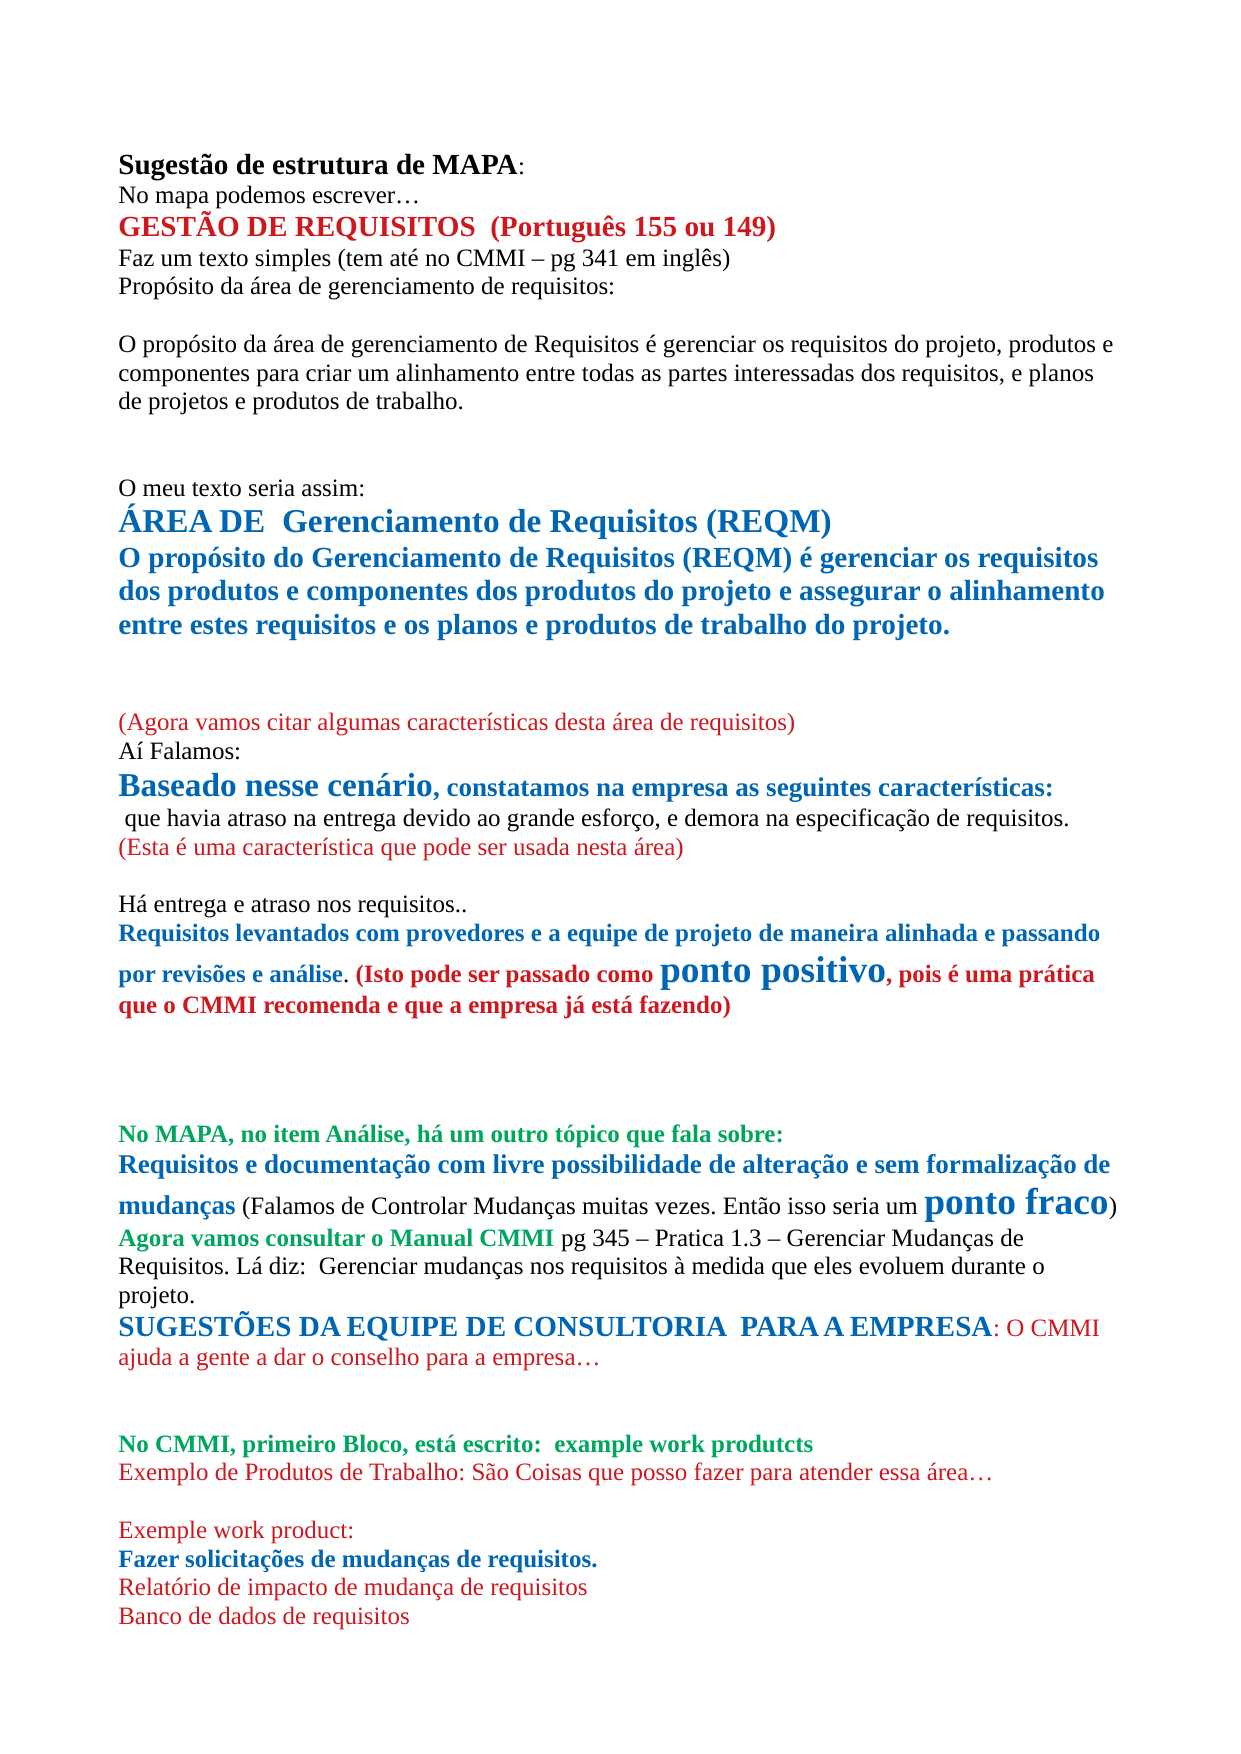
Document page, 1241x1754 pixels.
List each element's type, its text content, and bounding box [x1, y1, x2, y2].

text No CMMI, primeiro Bloco, está escrito: example work produtcts [118, 1429, 1122, 1457]
text Há entrega e atraso nos requisitos.. [118, 889, 1122, 918]
text Aí Falamos: [118, 736, 1122, 765]
text SUGESTÕES DA EQUIPE DE CONSULTORIA PARA A EMPRESA: O CMMI ajuda a gente a dar o conselho para a empresa… [118, 1309, 1122, 1371]
text Fazer solicitações de mudanças de requisitos. [118, 1544, 1122, 1572]
text Banco de dados de requisitos [118, 1601, 1122, 1630]
text Requisitos e documentação com livre possibilidade de alteração e sem formalização de mudanças (Falamos de Controlar Mudanças muitas vezes. Então isso seria um ponto fraco) [118, 1148, 1122, 1223]
text ÁREA DE Gerenciamento de Requisitos (REQM) [118, 501, 1122, 540]
text Faz um texto simples (tem até no CMMI – pg 341 em inglês) [118, 243, 1122, 271]
text (Agora vamos citar algumas características desta área de requisitos) [118, 707, 1122, 736]
text O propósito do Gerenciamento de Requisitos (REQM) é gerenciar os requisitos dos produtos e componentes dos produtos do projeto e assegurar o alinhamento entre estes requisitos e os planos e produtos de trabalho do projeto. [118, 540, 1122, 640]
text Propósito da área de gerenciamento de requisitos: [118, 271, 1122, 329]
text Requisitos levantados com provedores e a equipe de projeto de maneira alinhada e passando por revisões e análise. (Isto pode ser passado como ponto positivo, pois é uma prática que o CMMI recomenda e que a empresa já está fazendo) [118, 918, 1122, 1019]
text Relatório de impacto de mudança de requisitos [118, 1572, 1122, 1601]
text No MAPA, no item Análise, há um outro tópico que fala sobre: [118, 1119, 1122, 1148]
text Exemple work product: [118, 1515, 1122, 1544]
text Exemplo de Produtos de Trabalho: São Coisas que posso fazer para atender essa área… [118, 1457, 1122, 1486]
text O meu texto seria assim: [118, 473, 1122, 501]
text Sugestão de estrutura de MAPA: [118, 147, 1122, 180]
text GESTÃO DE REQUISITOS (Português 155 ou 149) [118, 209, 1122, 243]
text O propósito da área de gerenciamento de Requisitos é gerenciar os requisitos do projeto, produtos e componentes para criar um alinhamento entre todas as partes interessadas dos requisitos, e planos de projetos e produtos de trabalho. [118, 329, 1122, 415]
text Agora vamos consultar o Manual CMMI pg 345 – Pratica 1.3 – Gerenciar Mudanças de Requisitos. Lá diz: Gerenciar mudanças nos requisitos à medida que eles evoluem durante o projeto. [118, 1223, 1122, 1309]
text que havia atraso na entrega devido ao grande esforço, e demora na especificação de requisitos. (Esta é uma característica que pode ser usada nesta área) [118, 803, 1122, 861]
text No mapa podemos escrever… [118, 180, 1122, 209]
text Baseado nesse cenário, constatamos na empresa as seguintes características: [118, 765, 1122, 803]
